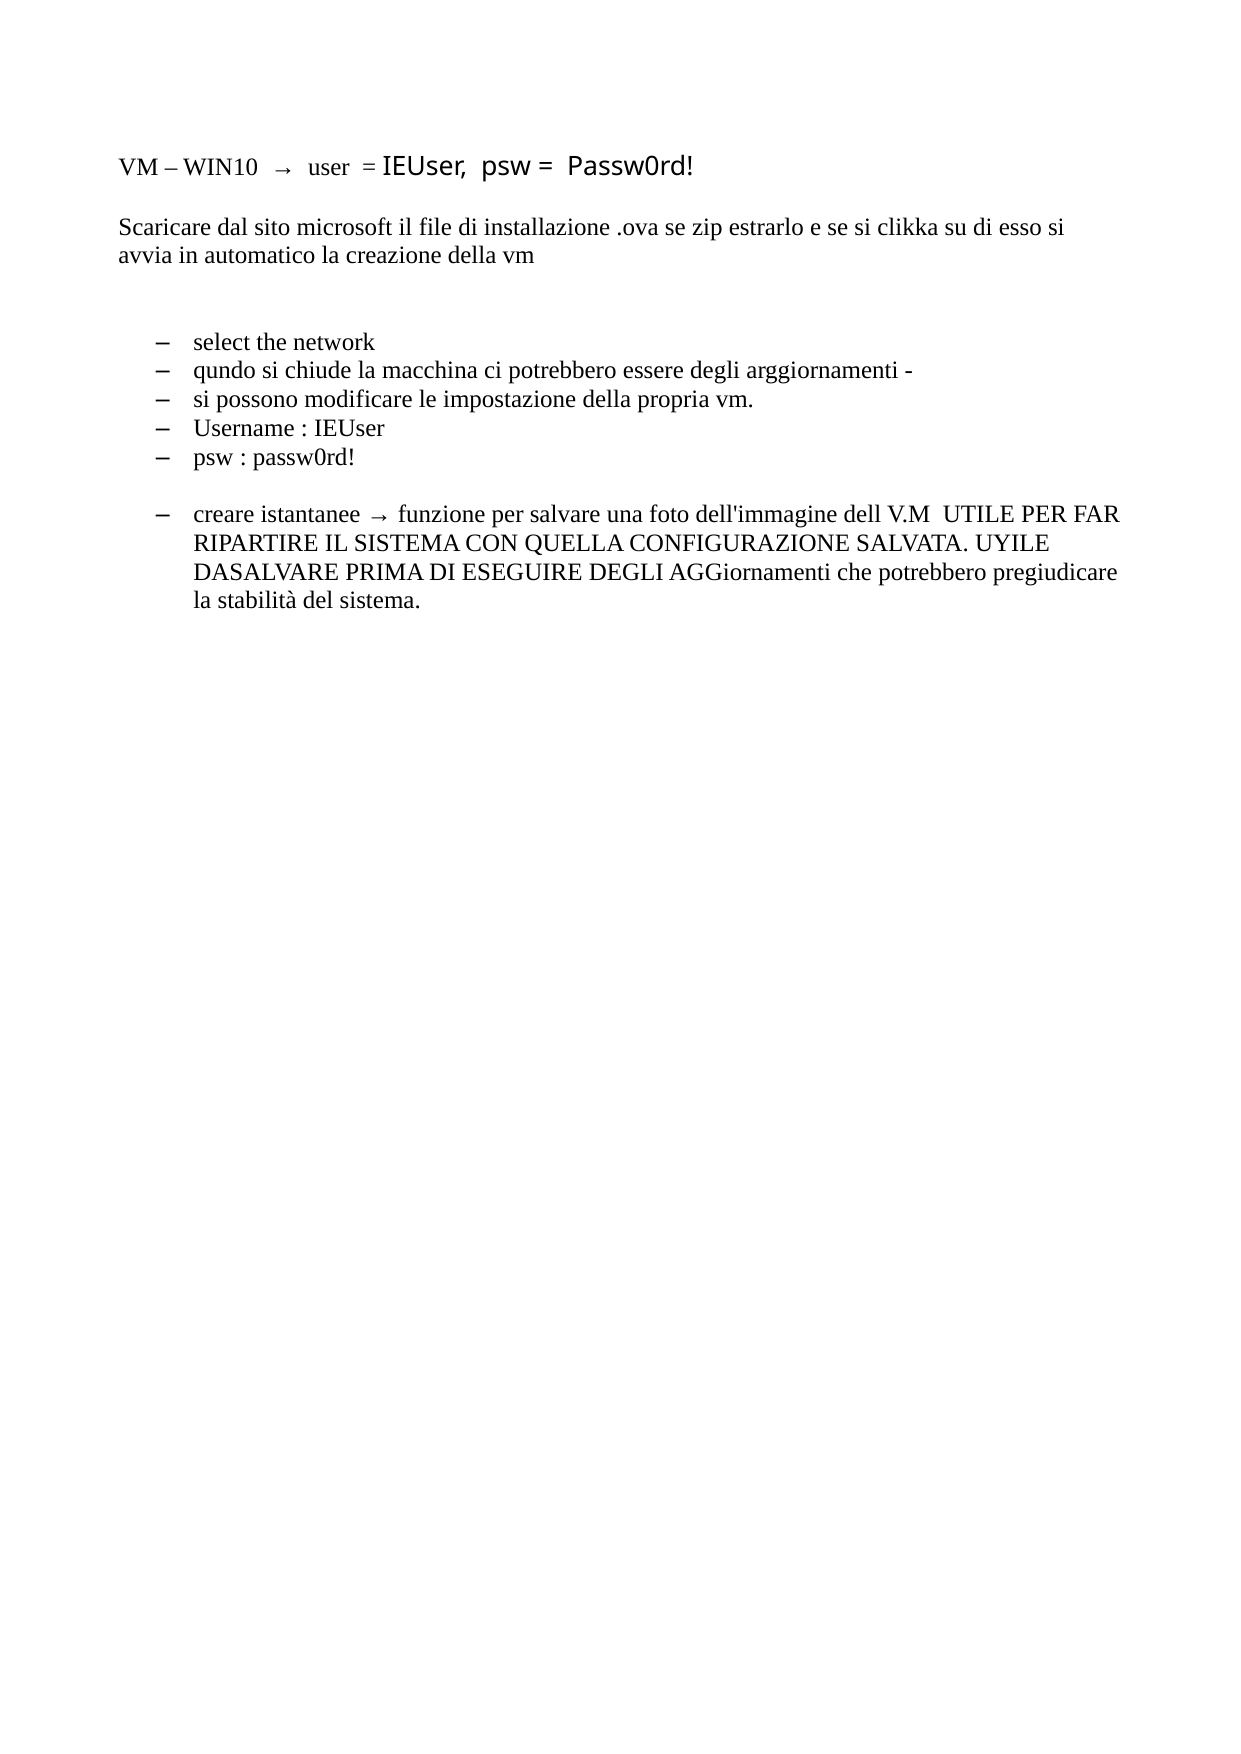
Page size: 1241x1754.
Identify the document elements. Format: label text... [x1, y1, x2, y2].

list psw : passw0rd! [156, 442, 1122, 471]
list si possono modificare le impostazione della propria vm. [156, 384, 1122, 413]
list select the network [156, 327, 1122, 356]
text Scaricare dal sito microsoft il file di installazione .ova se zip estrarlo e se si clikka su di esso si avvia in automatico la creazione della vm [118, 212, 1122, 269]
list Username : IEUser [156, 413, 1122, 442]
list creare istantanee → funzione per salvare una foto dell'immagine dell V.M UTILE PER FAR RIPARTIRE IL SISTEMA CON QUELLA CONFIGURAZIONE SALVATA. UYILE DASALVARE PRIMA DI ESEGUIRE DEGLI AGGiornamenti che potrebbero pregiudicare la stabilità del sistema. [156, 499, 1122, 614]
list qundo si chiude la macchina ci potrebbero essere degli arggiornamenti - [156, 356, 1122, 384]
text VM – WIN10 → user = IEUser, psw = Passw0rd! [118, 147, 1122, 183]
